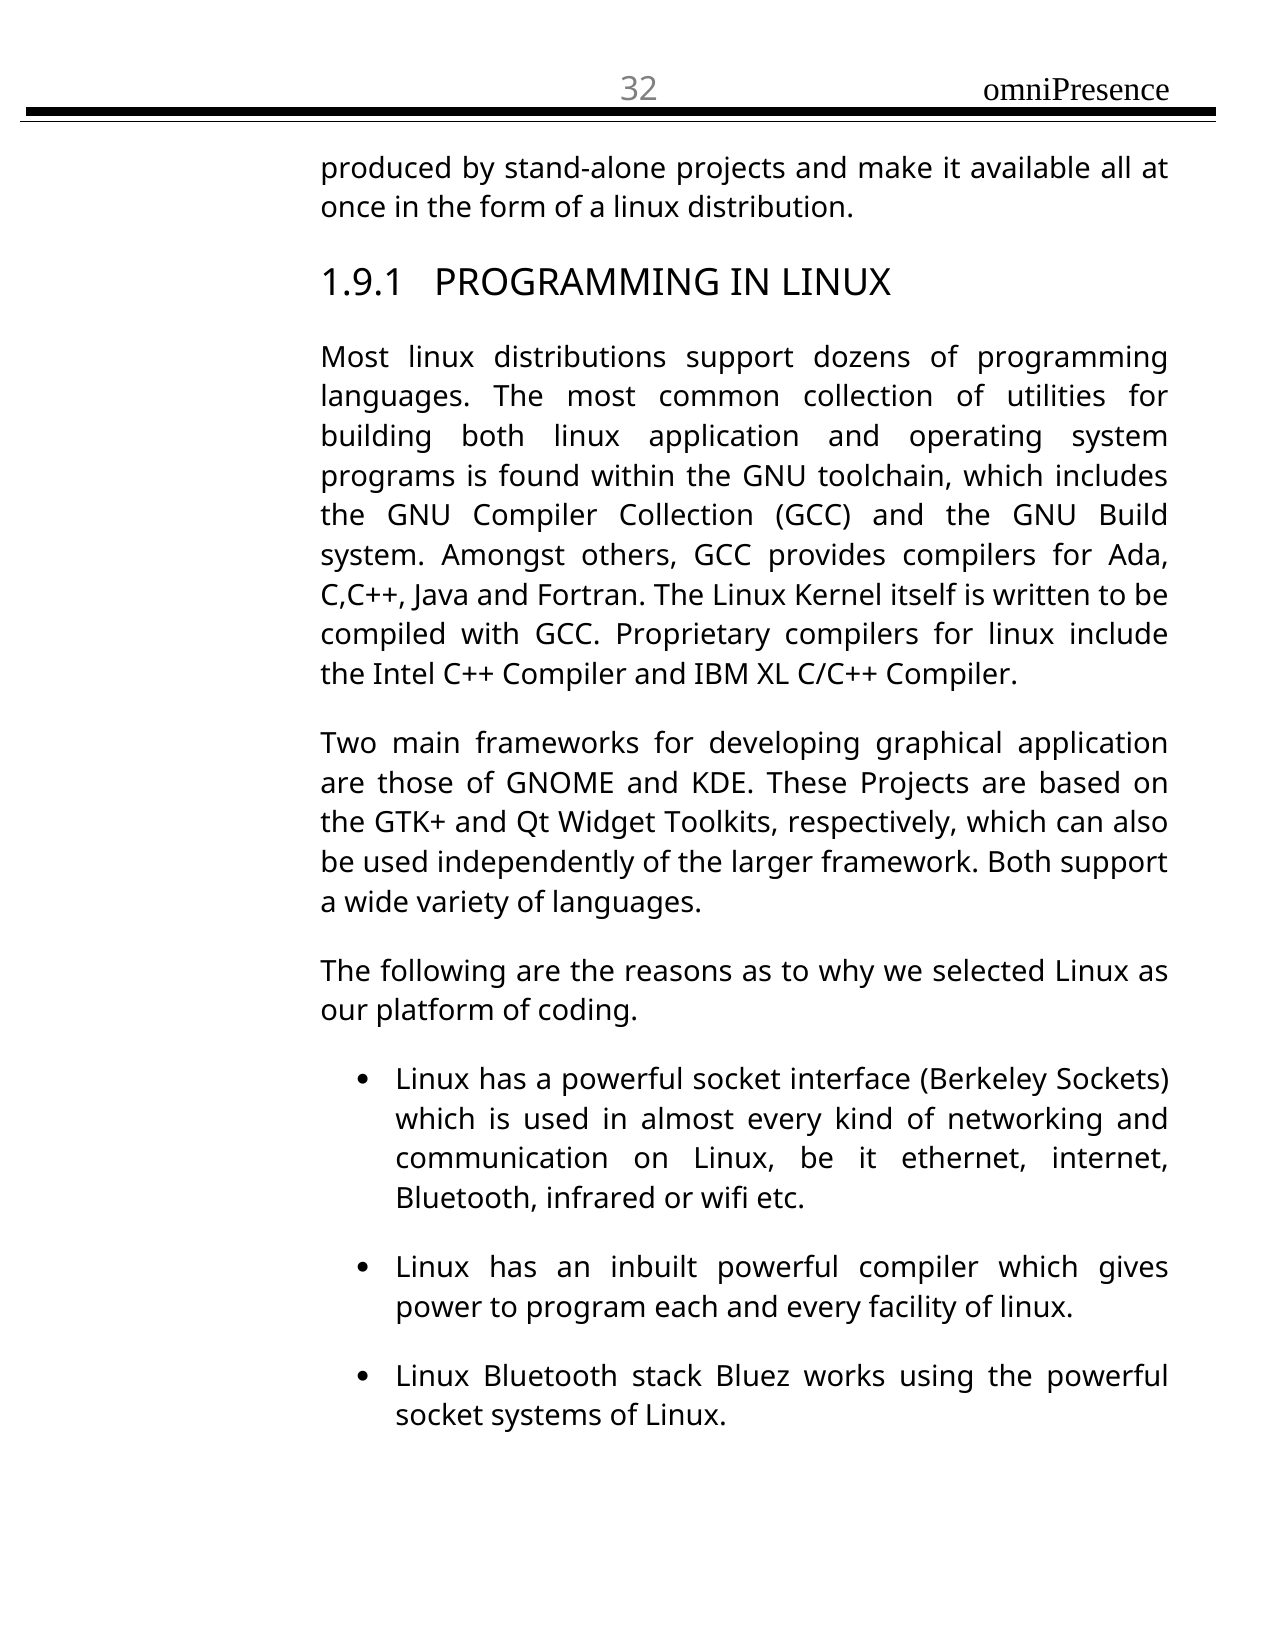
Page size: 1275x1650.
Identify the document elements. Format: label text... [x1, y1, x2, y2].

list The following are the reasons as to why we selected Linux as our platform of coding. [283, 950, 1170, 1029]
list Linux has an inbuilt powerful compiler which gives power to program each and every facility of linux. [358, 1246, 1170, 1326]
list Most linux distributions support dozens of programming languages. The most common collection of utilities for building both linux application and operating system programs is found within the GNU toolchain, which includes the GNU Compiler Collection (GCC) and the GNU Build system. Amongst others, GCC provides compilers for Ada, C,C++, Java and Fortran. The Linux Kernel itself is written to be compiled with GCC. Proprietary compilers for linux include the Intel C++ Compiler and IBM XL C/C++ Compiler. [283, 336, 1170, 693]
list Two main frameworks for developing graphical application are those of GNOME and KDE. These Projects are based on the GTK+ and Qt Widget Toolkits, respectively, which can also be used independently of the larger framework. Both support a wide variety of languages. [283, 722, 1170, 921]
list Linux Bluetooth stack Bluez works using the powerful socket systems of Linux. [358, 1355, 1170, 1434]
list produced by stand-alone projects and make it available all at once in the form of a linux distribution. [283, 147, 1170, 226]
list 1.9.1 PROGRAMMING IN LINUX [283, 256, 1170, 307]
list Linux has a powerful socket interface (Berkeley Sockets) which is used in almost every kind of networking and communication on Linux, be it ethernet, internet, Bluetooth, infrared or wifi etc. [358, 1058, 1170, 1217]
